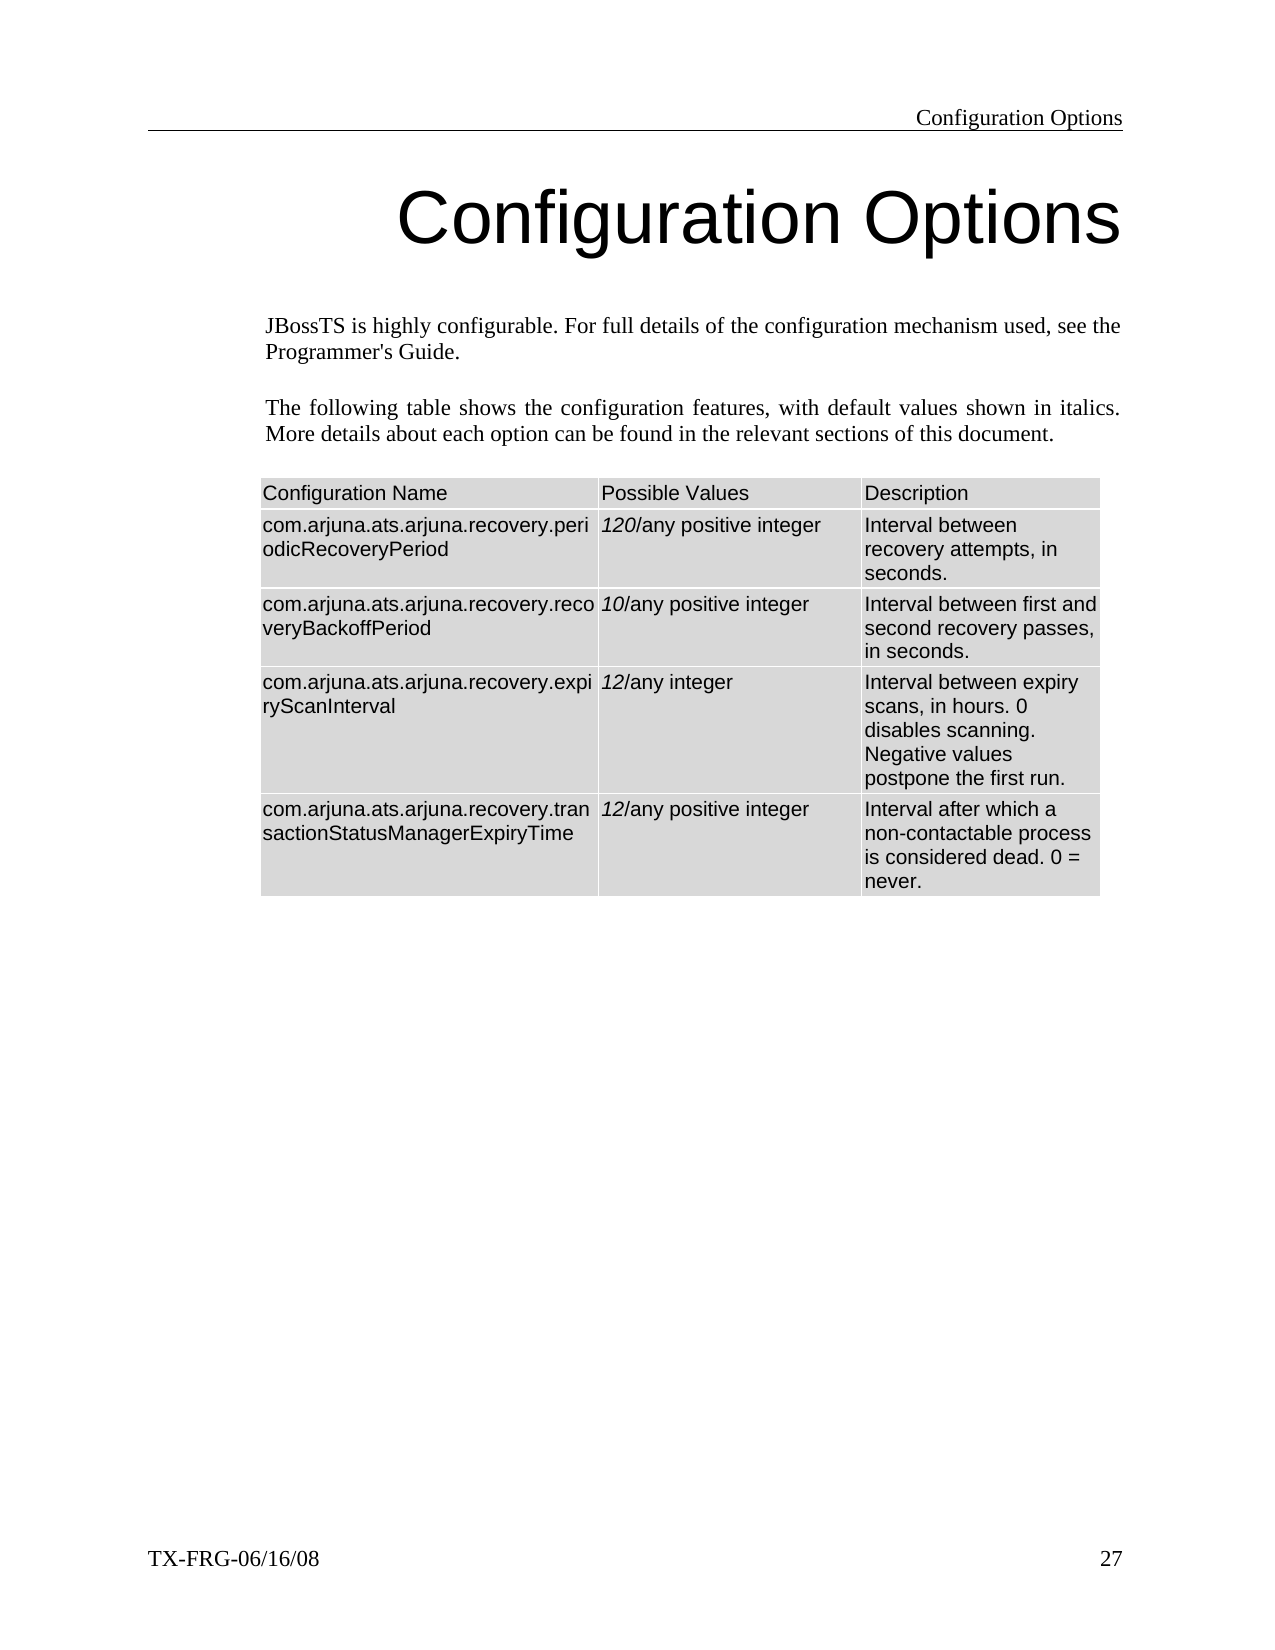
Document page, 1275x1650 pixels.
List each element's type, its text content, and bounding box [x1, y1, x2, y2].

table_header Description [862, 478, 1100, 508]
table_cell Interval after which a non-contactable process is considered dead. 0 = never. [862, 794, 1100, 896]
table_cell 12/any integer [599, 667, 861, 793]
table_cell 120/any positive integer [599, 510, 861, 587]
table_header Configuration Name [261, 478, 598, 508]
text The following table shows the configuration features, with default values shown in italics. More details about each option can be found in the relevant sections of this document. [265, 394, 1122, 447]
text JBossTS is highly configurable. For full details of the configuration mechanism used, see the Programmer's Guide. [265, 312, 1122, 365]
table_cell Interval between recovery attempts, in seconds. [862, 510, 1100, 587]
table_cell com.arjuna.ats.arjuna.recovery.periodicRecoveryPeriod [261, 510, 598, 587]
table_cell 10/any positive integer [599, 589, 861, 666]
table_cell 12/any positive integer [599, 794, 861, 896]
table_cell com.arjuna.ats.arjuna.recovery.recoveryBackoffPeriod [261, 589, 598, 666]
table_cell com.arjuna.ats.arjuna.recovery.expiryScanInterval [261, 667, 598, 793]
table_cell Interval between first and second recovery passes, in seconds. [862, 589, 1100, 666]
table_header Possible Values [599, 478, 861, 508]
table_cell Interval between expiry scans, in hours. 0 disables scanning. Negative values postpone the first run. [862, 667, 1100, 793]
title Configuration Options [153, 173, 1122, 259]
table_cell com.arjuna.ats.arjuna.recovery.transactionStatusManagerExpiryTime [261, 794, 598, 896]
